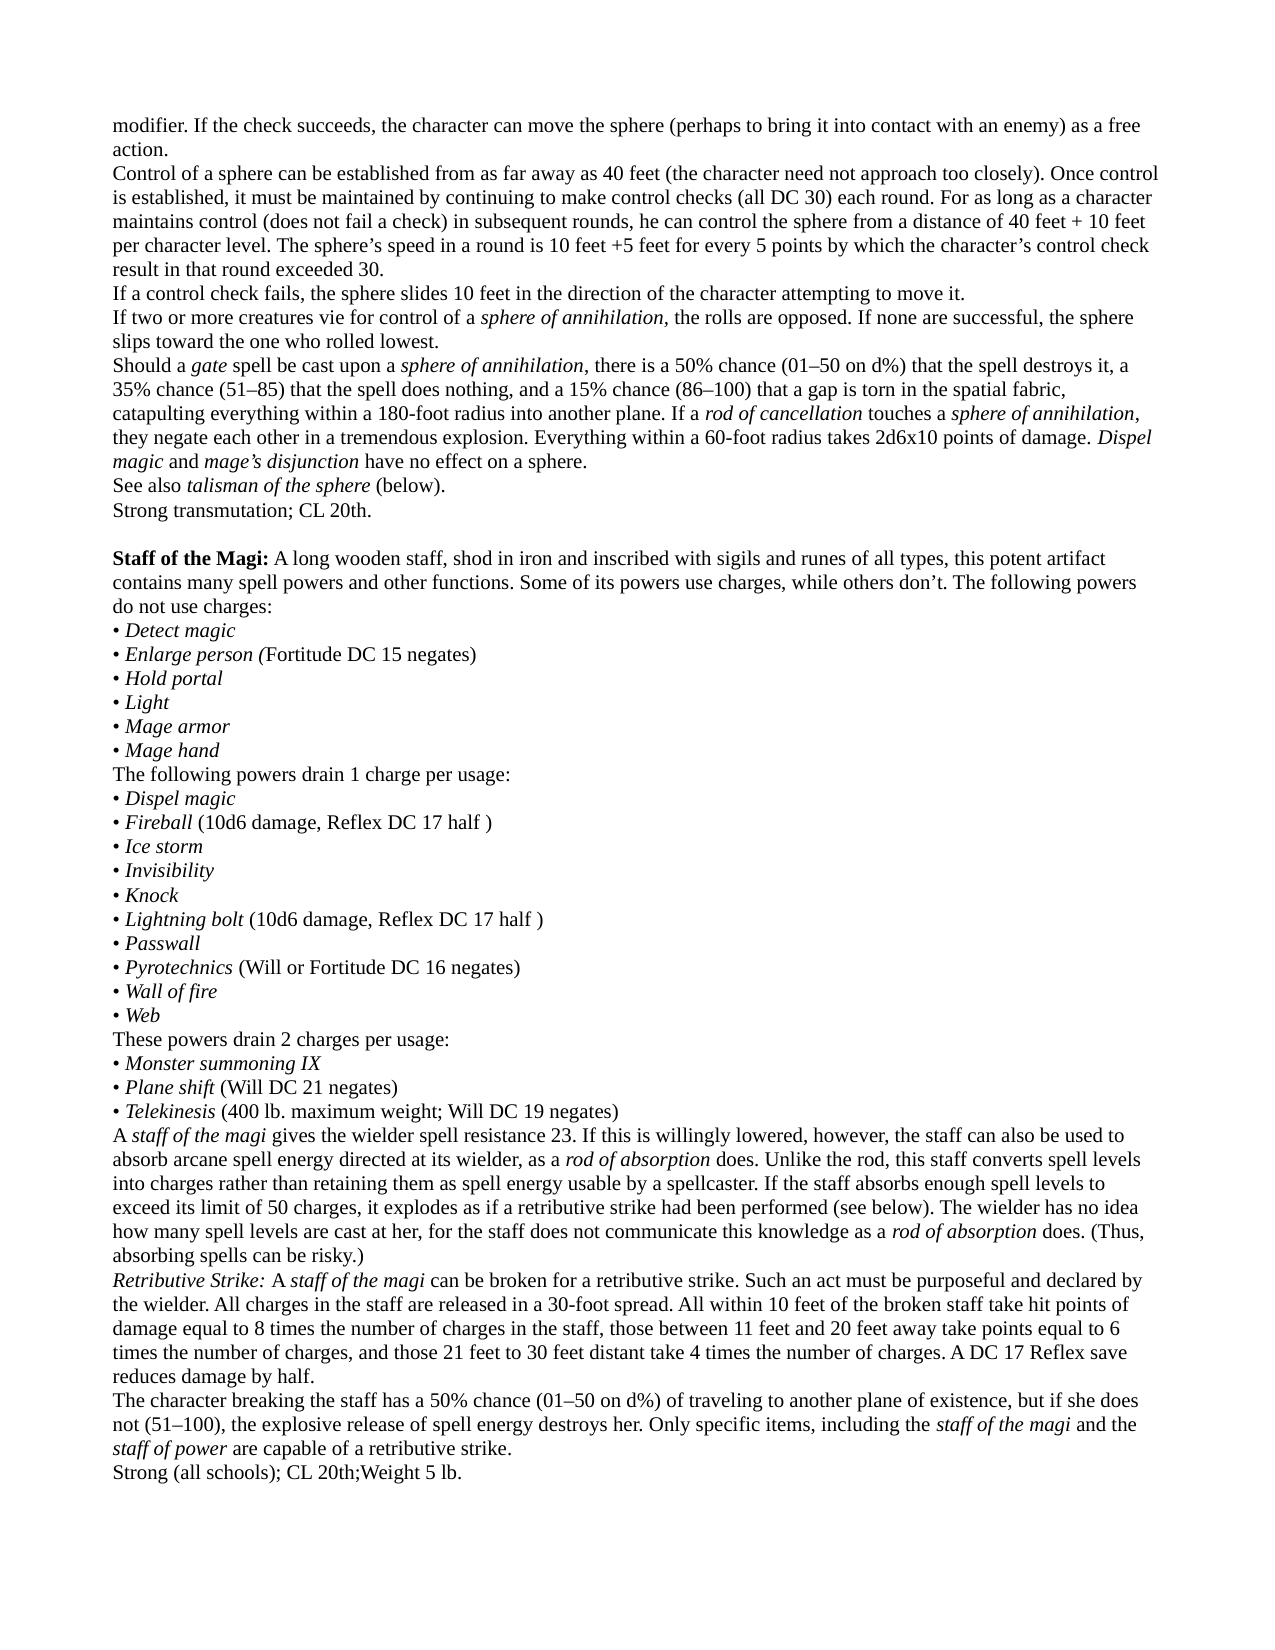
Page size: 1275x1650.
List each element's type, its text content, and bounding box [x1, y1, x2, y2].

text magic and mage’s disjunction have no effect on a sphere. [112, 449, 1162, 473]
text Should a gate spell be cast upon a sphere of annihilation, there is a 50% chance (01–50 on d%) that the spell destroys it, a 35% chance (51–85) that the spell does nothing, and a 15% chance (86–100) that a gap is torn in the spatial fabric, catapulting everything within a 180-foot radius into another plane. If a rod of cancellation touches a sphere of annihilation, [112, 353, 1162, 425]
text • Web [112, 1003, 1162, 1027]
text • Knock [112, 882, 1162, 907]
text See also talisman of the sphere (below). [112, 473, 1162, 497]
text • Enlarge person (Fortitude DC 15 negates) [112, 642, 1162, 666]
text • Monster summoning IX [112, 1051, 1162, 1075]
text • Telekinesis (400 lb. maximum weight; Will DC 19 negates) [112, 1099, 1162, 1123]
text • Fireball (10d6 damage, Reflex DC 17 half ) [112, 810, 1162, 834]
text The character breaking the staff has a 50% chance (01–50 on d%) of traveling to another plane of existence, but if she does not (51–100), the explosive release of spell energy destroys her. Only specific items, including the staff of the magi and the staff of power are capable of a retributive strike. [112, 1388, 1162, 1460]
text • Hold portal [112, 666, 1162, 690]
text • Pyrotechnics (Will or Fortitude DC 16 negates) [112, 955, 1162, 979]
text • Lightning bolt (10d6 damage, Reflex DC 17 half ) [112, 907, 1162, 931]
text These powers drain 2 charges per usage: [112, 1027, 1162, 1051]
text • Mage hand [112, 738, 1162, 762]
text Strong transmutation; CL 20th. [112, 497, 1162, 522]
text • Light [112, 690, 1162, 714]
text • Ice storm [112, 834, 1162, 858]
text Retributive Strike: A staff of the magi can be broken for a retributive strike. Such an act must be purposeful and declared by the wielder. All charges in the staff are released in a 30-foot spread. All within 10 feet of the broken staff take hit points of damage equal to 8 times the number of charges in the staff, those between 11 feet and 20 feet away take points equal to 6 times the number of charges, and those 21 feet to 30 feet distant take 4 times the number of charges. A DC 17 Reflex save reduces damage by half. [112, 1267, 1162, 1388]
text Strong (all schools); CL 20th;Weight 5 lb. [112, 1460, 1162, 1484]
text modifier. If the check succeeds, the character can move the sphere (perhaps to bring it into contact with an enemy) as a free action. [112, 112, 1162, 161]
text they negate each other in a tremendous explosion. Everything within a 60-foot radius takes 2d6x10 points of damage. Dispel [112, 425, 1162, 449]
text • Dispel magic [112, 786, 1162, 810]
text • Mage armor [112, 714, 1162, 738]
text If two or more creatures vie for control of a sphere of annihilation, the rolls are opposed. If none are successful, the sphere slips toward the one who rolled lowest. [112, 305, 1162, 353]
text • Wall of fire [112, 979, 1162, 1003]
text • Plane shift (Will DC 21 negates) [112, 1075, 1162, 1099]
text Control of a sphere can be established from as far away as 40 feet (the character need not approach too closely). Once control is established, it must be maintained by continuing to make control checks (all DC 30) each round. For as long as a character maintains control (does not fail a check) in subsequent rounds, he can control the sphere from a distance of 40 feet + 10 feet per character level. The sphere’s speed in a round is 10 feet +5 feet for every 5 points by which the character’s control check result in that round exceeded 30. [112, 161, 1162, 281]
text If a control check fails, the sphere slides 10 feet in the direction of the character attempting to move it. [112, 281, 1162, 305]
text • Detect magic [112, 618, 1162, 642]
text • Invisibility [112, 858, 1162, 882]
text • Passwall [112, 931, 1162, 955]
text The following powers drain 1 charge per usage: [112, 762, 1162, 786]
text A staff of the magi gives the wielder spell resistance 23. If this is willingly lowered, however, the staff can also be used to absorb arcane spell energy directed at its wielder, as a rod of absorption does. Unlike the rod, this staff converts spell levels into charges rather than retaining them as spell energy usable by a spellcaster. If the staff absorbs enough spell levels to exceed its limit of 50 charges, it explodes as if a retributive strike had been performed (see below). The wielder has no idea how many spell levels are cast at her, for the staff does not communicate this knowledge as a rod of absorption does. (Thus, absorbing spells can be risky.) [112, 1123, 1162, 1267]
text Staff of the Magi: A long wooden staff, shod in iron and inscribed with sigils and runes of all types, this potent artifact contains many spell powers and other functions. Some of its powers use charges, while others don’t. The following powers do not use charges: [112, 546, 1162, 618]
